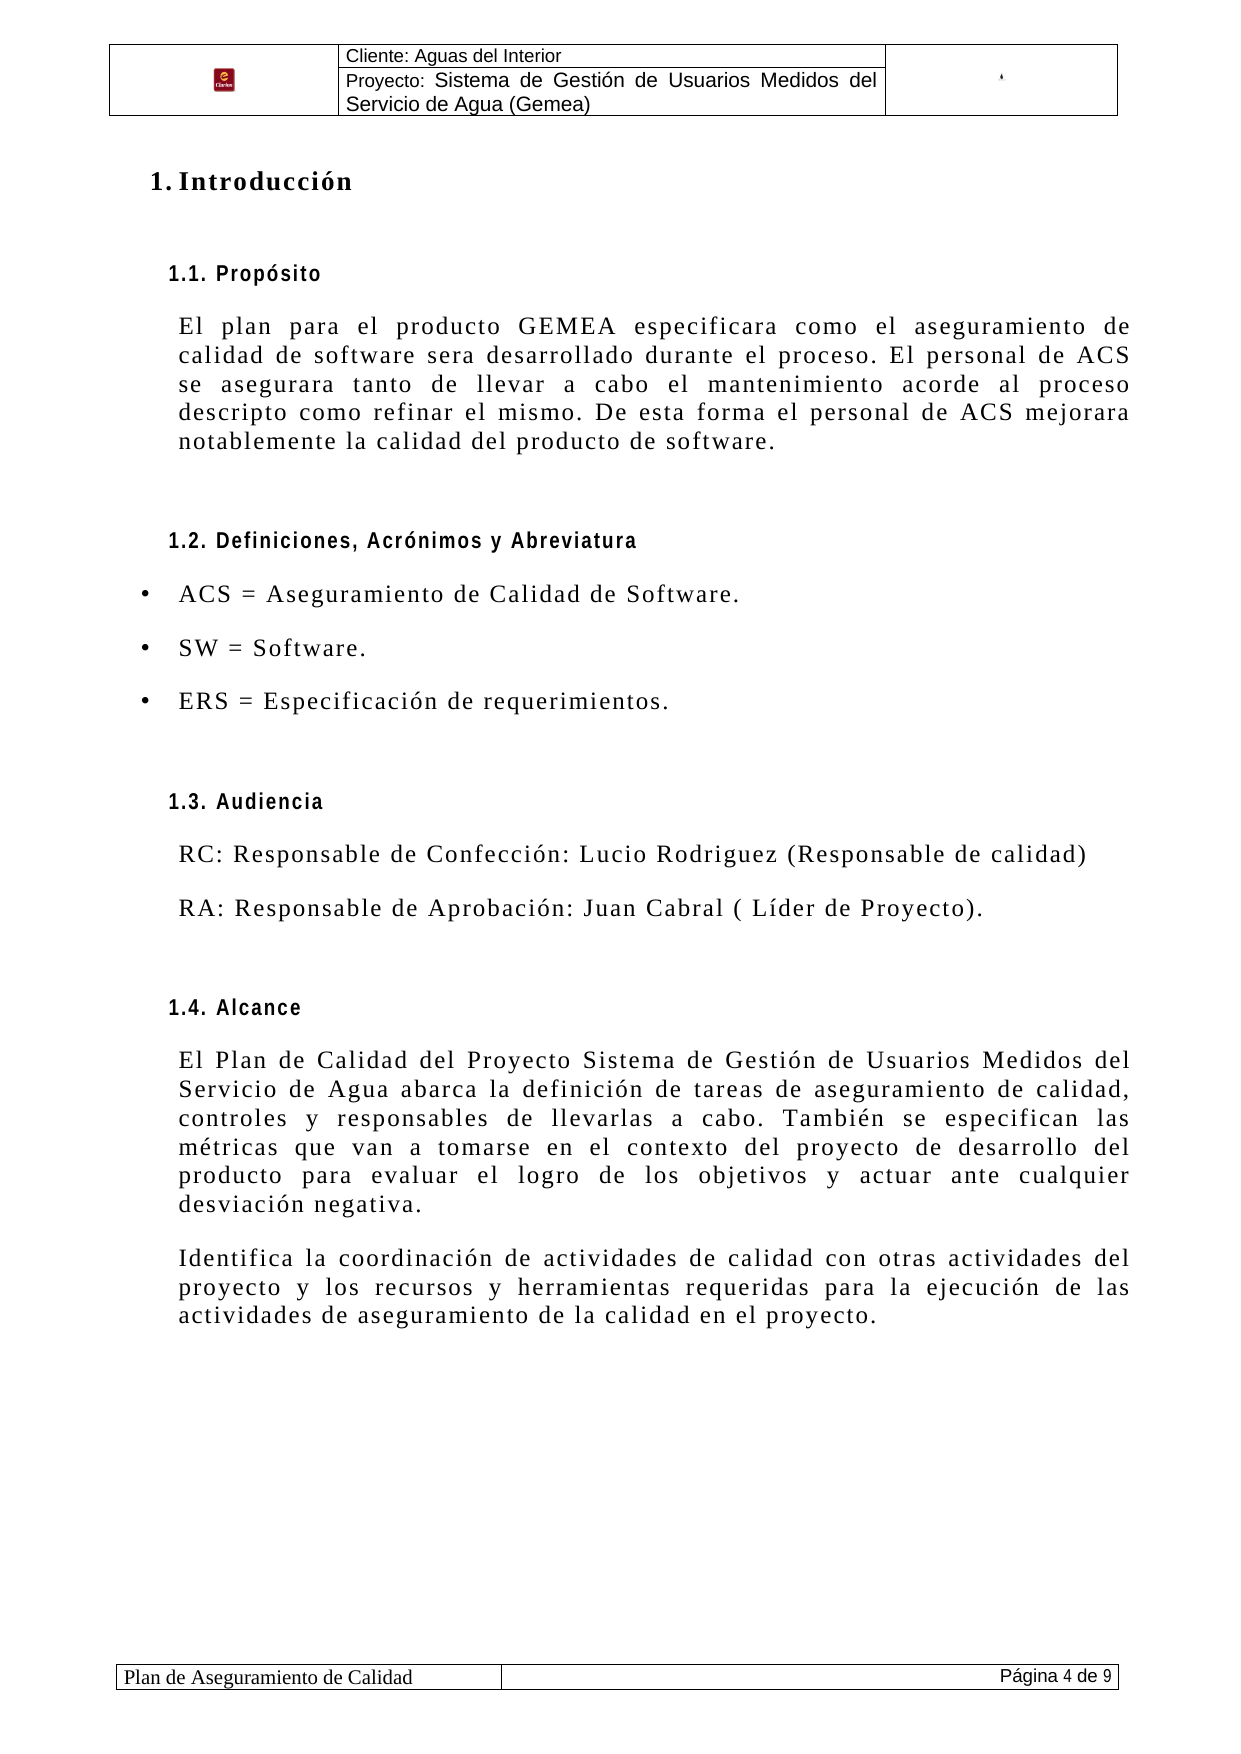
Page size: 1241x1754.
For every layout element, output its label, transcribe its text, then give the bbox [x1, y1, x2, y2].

list El plan para el producto GEMEA especificara como el aseguramiento de calidad de software sera desarrollado durante el proceso. El personal de ACS se asegurara tanto de llevar a cabo el mantenimiento acorde al proceso descripto como refinar el mismo. De esta forma el personal de ACS mejorara notablemente la calidad del producto de software. [141, 311, 1131, 455]
subtitle Propósito [161, 260, 1131, 286]
list RA: Responsable de Aprobación: Juan Cabral ( Líder de Proyecto). [141, 893, 1131, 921]
picture [207, 67, 241, 93]
subtitle Alcance [161, 994, 1131, 1020]
list ACS = Aseguramiento de Calidad de Software. [141, 579, 1131, 608]
list ERS = Especificación de requerimientos. [141, 686, 1131, 715]
subtitle Definiciones, Acrónimos y Abreviatura [161, 527, 1131, 554]
subtitle Introducción [141, 165, 1131, 196]
list RC: Responsable de Confección: Lucio Rodriguez (Responsable de calidad) [141, 839, 1131, 868]
subtitle Audiencia [161, 788, 1131, 814]
list Identifica la coordinación de actividades de calidad con otras actividades del proyecto y los recursos y herramientas requeridas para la ejecución de las actividades de aseguramiento de la calidad en el proyecto. [141, 1243, 1131, 1329]
list SW = Software. [141, 633, 1131, 661]
list El Plan de Calidad del Proyecto Sistema de Gestión de Usuarios Medidos del Servicio de Agua abarca la definición de tareas de aseguramiento de calidad, controles y responsables de llevarlas a cabo. También se especifican las métricas que van a tomarse en el contexto del proyecto de desarrollo del producto para evaluar el logro de los objetivos y actuar ante cualquier desviación negativa. [141, 1045, 1131, 1218]
